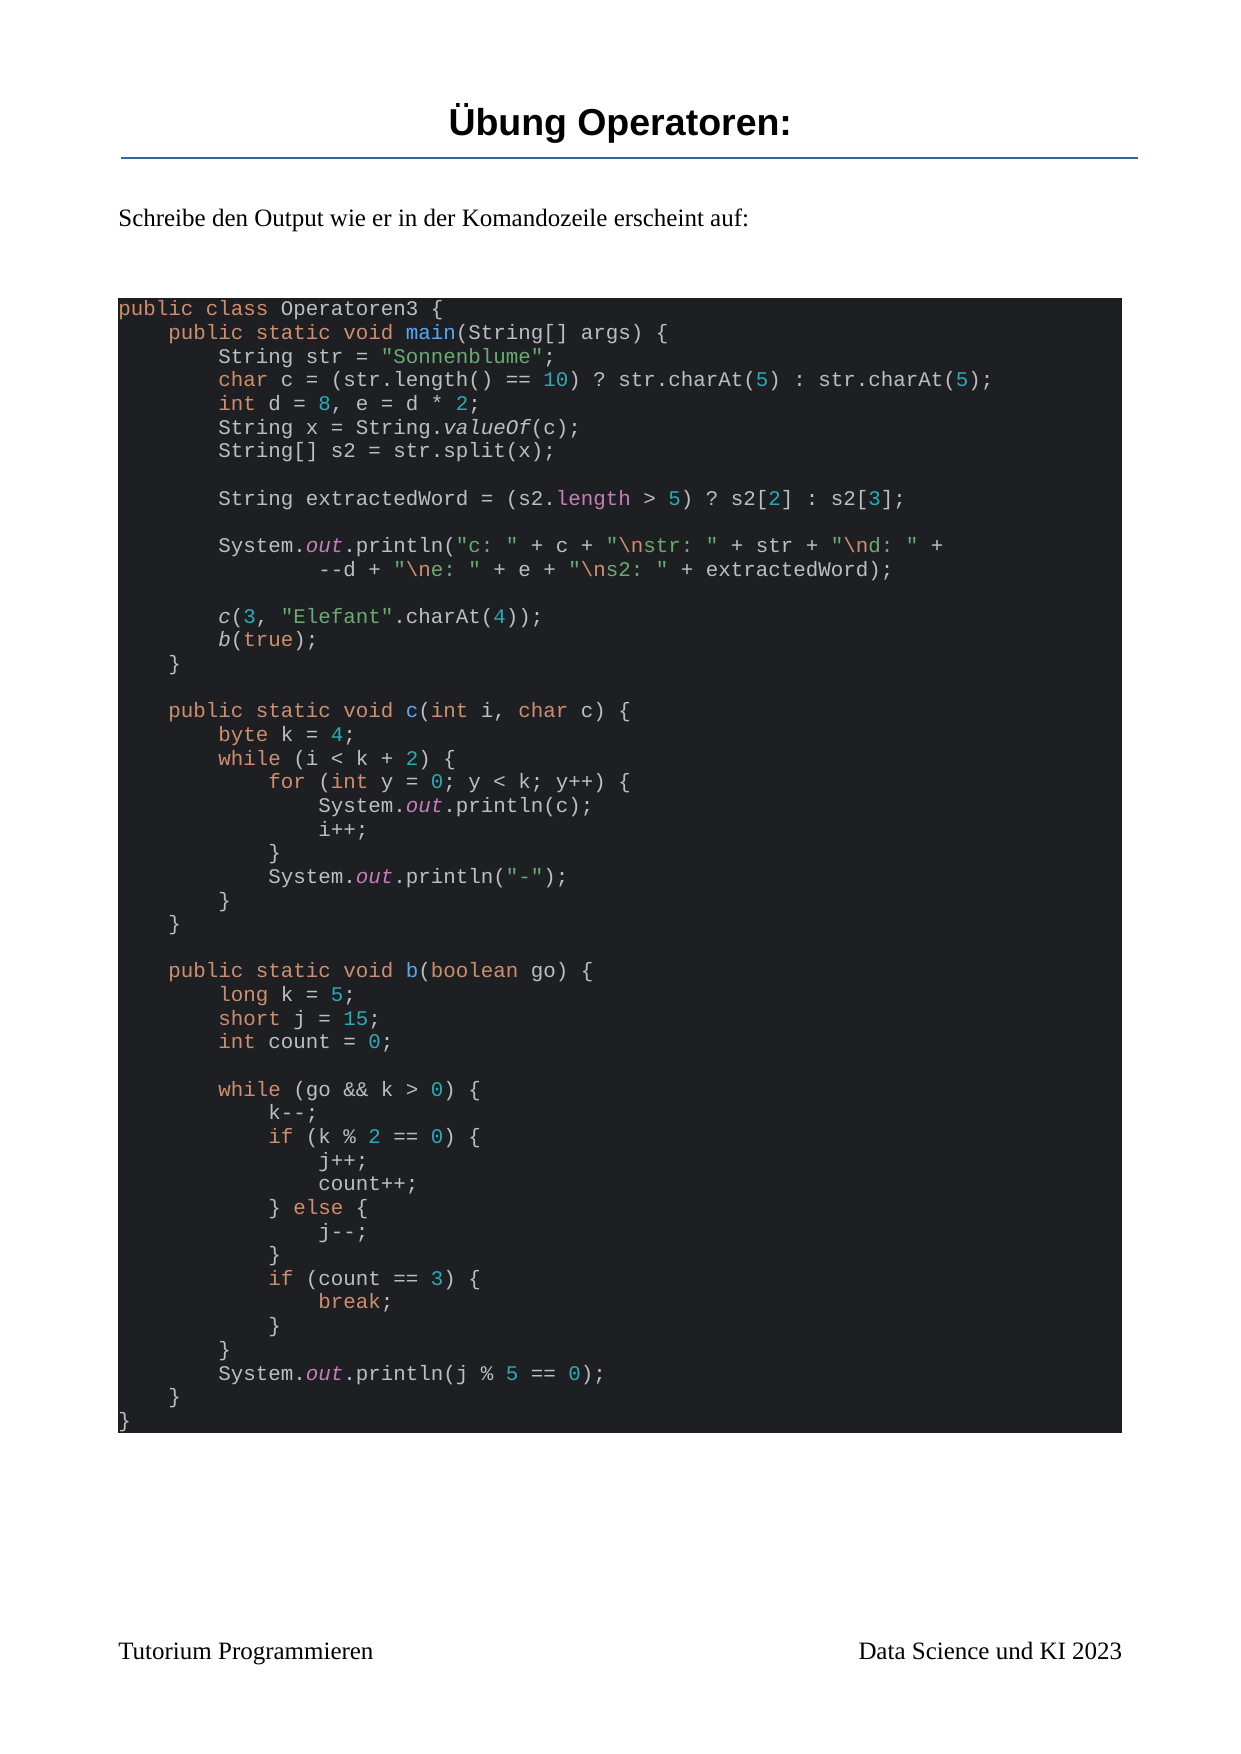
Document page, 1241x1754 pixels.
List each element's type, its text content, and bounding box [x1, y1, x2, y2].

text public class Operatoren3 { public static void main(String[] args) { String str = "Sonnenblume"; char c = (str.length() == 10) ? str.charAt(5) : str.charAt(5); int d = 8, e = d * 2; String x = String.valueOf(c); String[] s2 = str.split(x); String extractedWord = (s2.length > 5) ? s2[2] : s2[3]; System.out.println("c: " + c + "\nstr: " + str + "\nd: " + --d + "\ne: " + e + "\ns2: " + extractedWord); c(3, "Elefant".charAt(4)); b(true); } public static void c(int i, char c) { byte k = 4; while (i < k + 2) { for (int y = 0; y < k; y++) { System.out.println(c); i++; } System.out.println("-"); } } public static void b(boolean go) { long k = 5; short j = 15; int count = 0; while (go && k > 0) { k--; if (k % 2 == 0) { j++; count++; } else { j--; } if (count == 3) { break; } } System.out.println(j % 5 == 0); } } [118, 298, 1122, 1433]
subtitle Übung Operatoren: [118, 100, 1122, 143]
text Schreibe den Output wie er in der Komandozeile erscheint auf: [118, 203, 1122, 232]
